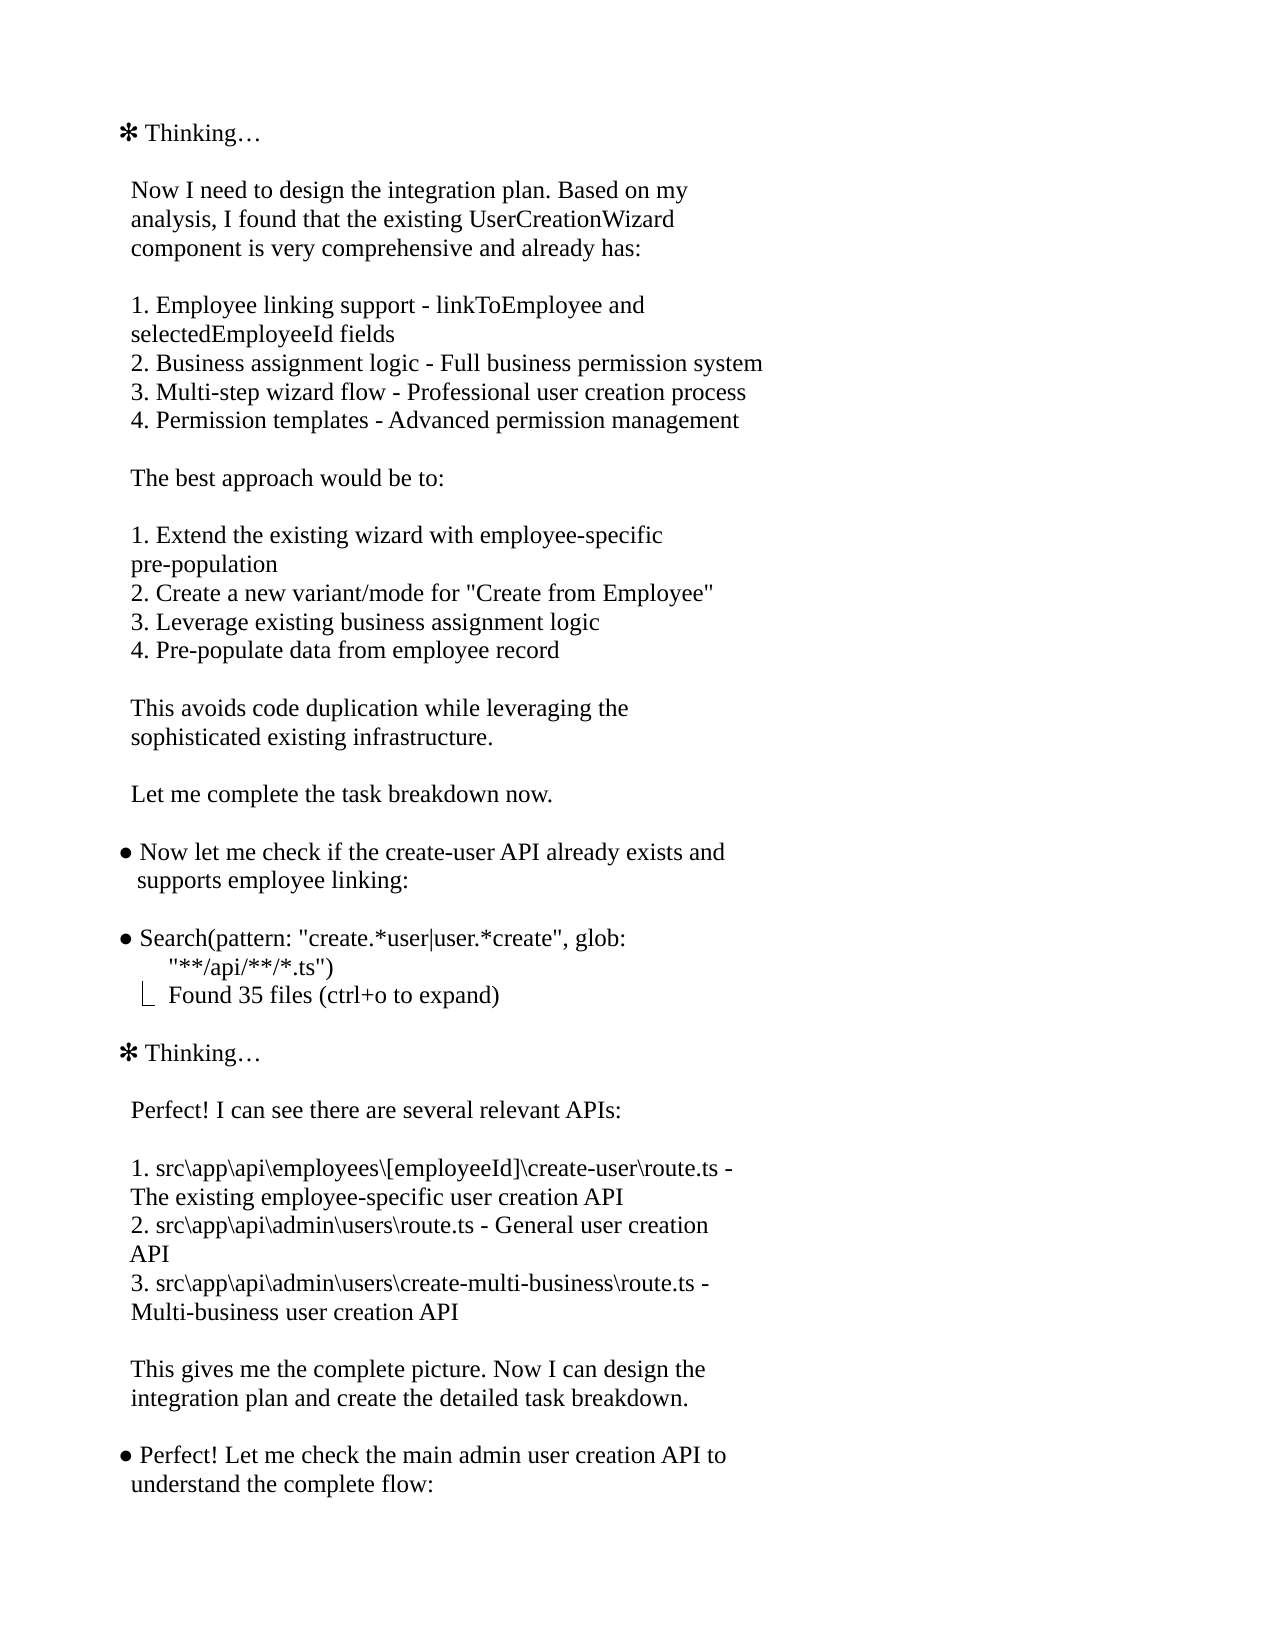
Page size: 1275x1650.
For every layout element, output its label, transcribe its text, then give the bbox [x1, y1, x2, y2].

text 3. Leverage existing business assignment logic [118, 607, 1157, 636]
text 3. src\app\api\admin\users\create-multi-business\route.ts - [118, 1268, 1157, 1297]
text 1. Employee linking support - linkToEmployee and [118, 291, 1157, 319]
text "**/api/**/*.ts") [118, 952, 1157, 981]
text Multi-business user creation API [118, 1297, 1157, 1326]
text analysis, I found that the existing UserCreationWizard [118, 204, 1157, 233]
text ● Now let me check if the create-user API already exists and [118, 837, 1157, 866]
text 2. Business assignment logic - Full business permission system [118, 348, 1157, 377]
text This gives me the complete picture. Now I can design the [118, 1354, 1157, 1383]
text ● Perfect! Let me check the main admin user creation API to [118, 1441, 1157, 1469]
text 3. Multi-step wizard flow - Professional user creation process [118, 377, 1157, 406]
text Now I need to design the integration plan. Based on my [118, 176, 1157, 204]
text The existing employee-specific user creation API [118, 1182, 1157, 1211]
text pre-population [118, 549, 1157, 578]
text This avoids code duplication while leveraging the [118, 693, 1157, 722]
text 4. Pre-populate data from employee record [118, 636, 1157, 664]
text selectedEmployeeId fields [118, 319, 1157, 348]
text understand the complete flow: [118, 1469, 1157, 1498]
text 1. Extend the existing wizard with employee-specific [118, 521, 1157, 549]
text ✻ Thinking… [118, 118, 1157, 147]
text ✻ Thinking… [118, 1038, 1157, 1067]
text API [118, 1239, 1157, 1268]
text integration plan and create the detailed task breakdown. [118, 1383, 1157, 1412]
text component is very comprehensive and already has: [118, 233, 1157, 262]
text Perfect! I can see there are several relevant APIs: [118, 1096, 1157, 1124]
text Let me complete the task breakdown now. [118, 779, 1157, 808]
text ⎿ Found 35 files (ctrl+o to expand) [118, 981, 1157, 1009]
text 2. src\app\api\admin\users\route.ts - General user creation [118, 1211, 1157, 1239]
text 1. src\app\api\employees\[employeeId]\create-user\route.ts - [118, 1153, 1157, 1182]
text sophisticated existing infrastructure. [118, 722, 1157, 751]
text 4. Permission templates - Advanced permission management [118, 406, 1157, 434]
text ● Search(pattern: "create.*user|user.*create", glob: [118, 923, 1157, 952]
text The best approach would be to: [118, 463, 1157, 492]
text 2. Create a new variant/mode for "Create from Employee" [118, 578, 1157, 607]
text supports employee linking: [118, 866, 1157, 894]
